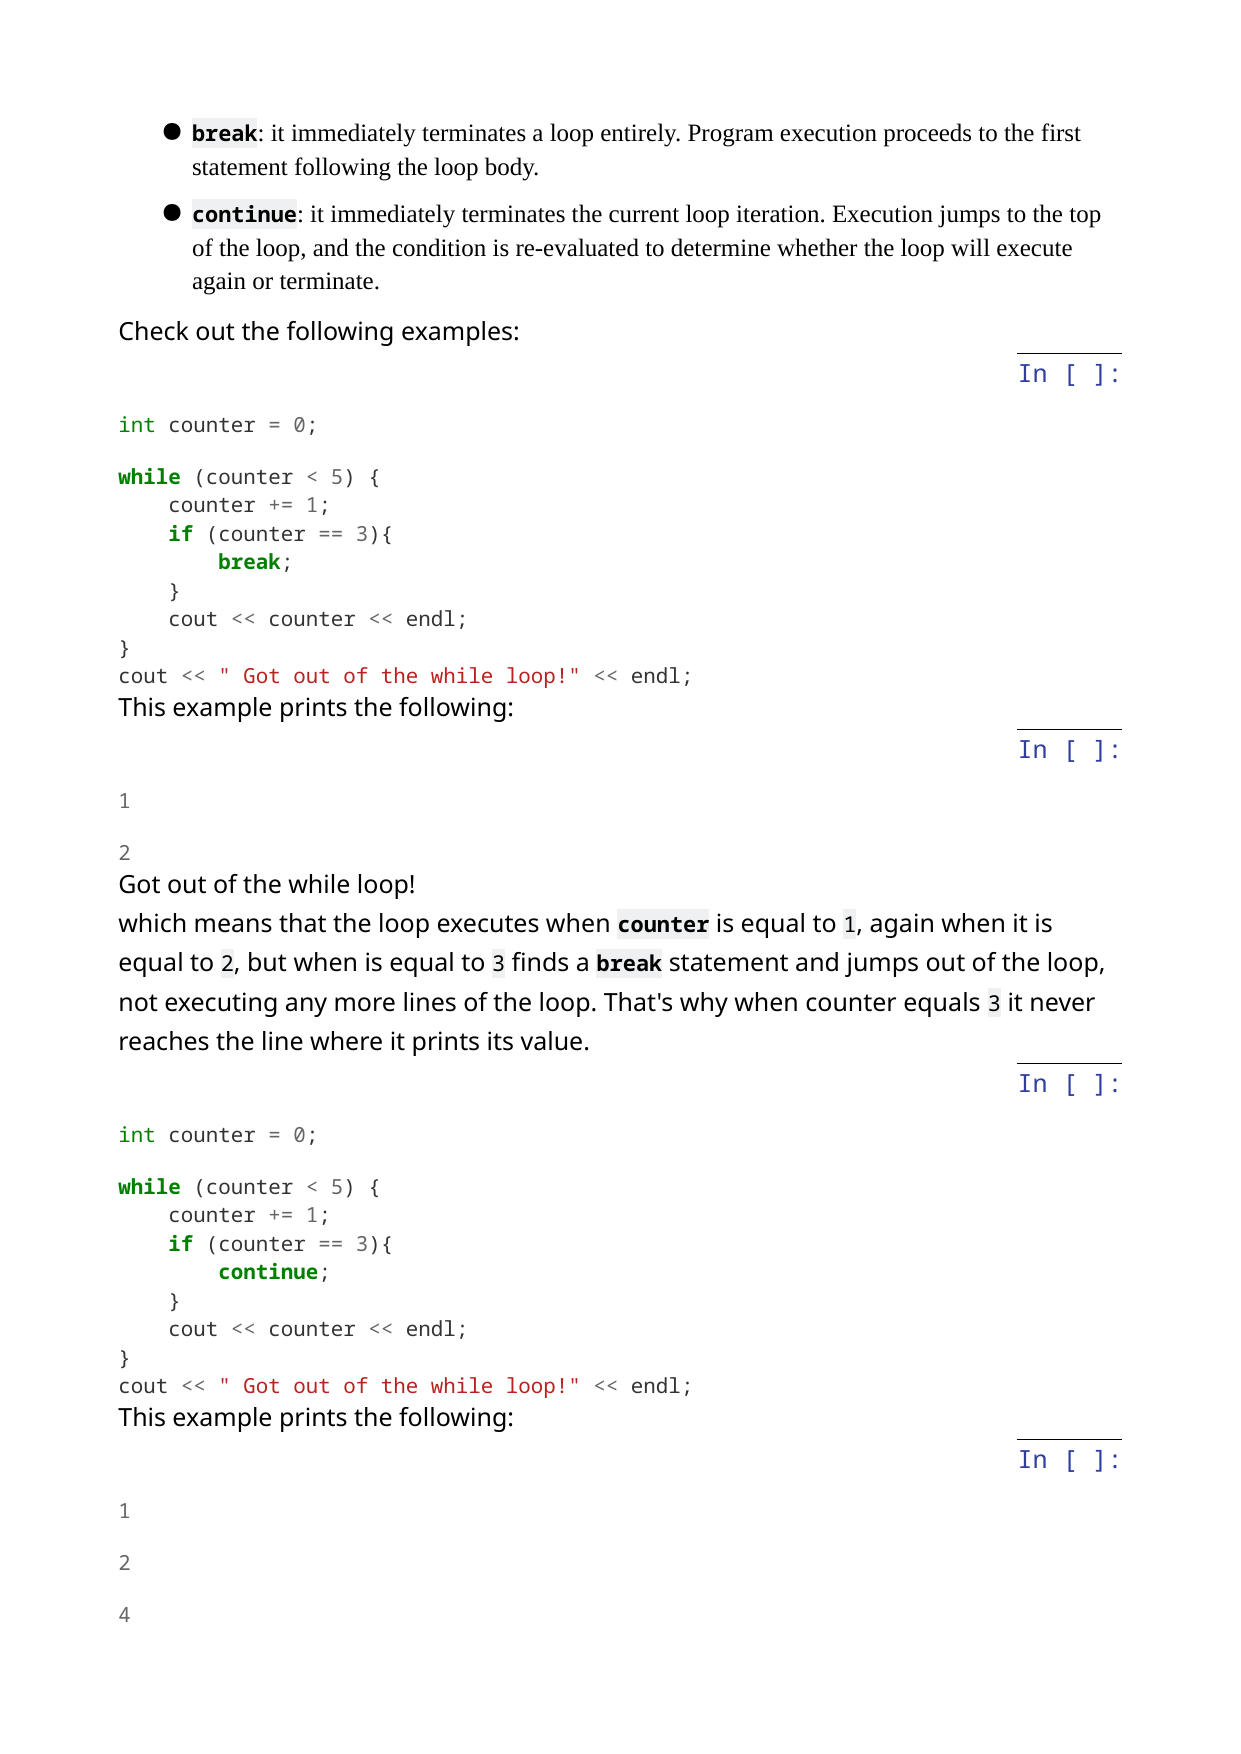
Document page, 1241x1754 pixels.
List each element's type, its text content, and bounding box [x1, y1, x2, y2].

text which means that the loop executes when counter is equal to 1, again when it is equal to 2, but when is equal to 3 finds a break statement and jumps out of the loop, not executing any more lines of the loop. That's why when counter equals 3 it never reaches the line where it prints its value. [118, 906, 1122, 1057]
text int counter = 0; [118, 1120, 1122, 1148]
text 1 [118, 1496, 1122, 1525]
text This example prints the following: [118, 690, 1122, 724]
text break; [118, 547, 1122, 576]
text In [ ]: [118, 729, 1122, 766]
text if (counter == 3){ [118, 1229, 1122, 1257]
text 2 [118, 1548, 1122, 1577]
text } [118, 633, 1122, 661]
text cout << counter << endl; [118, 604, 1122, 633]
text cout << " Got out of the while loop!" << endl; [118, 1371, 1122, 1400]
text } [118, 1343, 1122, 1371]
text counter += 1; [118, 490, 1122, 519]
text counter += 1; [118, 1200, 1122, 1229]
text 2 [118, 838, 1122, 867]
list continue: it immediately terminates the current loop iteration. Execution jumps to the top of the loop, and the condition is re-evaluated to determine whether the loop will execute again or terminate. [162, 199, 1122, 295]
text if (counter == 3){ [118, 519, 1122, 547]
text 4 [118, 1600, 1122, 1629]
text This example prints the following: [118, 1400, 1122, 1434]
text cout << " Got out of the while loop!" << endl; [118, 661, 1122, 690]
text } [118, 1286, 1122, 1314]
text Got out of the while loop! [118, 867, 1122, 901]
text In [ ]: [118, 1063, 1122, 1100]
text while (counter < 5) { [118, 462, 1122, 490]
text continue; [118, 1257, 1122, 1286]
text 1 [118, 786, 1122, 815]
text Check out the following examples: [118, 313, 1122, 347]
text cout << counter << endl; [118, 1314, 1122, 1343]
text while (counter < 5) { [118, 1172, 1122, 1200]
text } [118, 576, 1122, 604]
text int counter = 0; [118, 410, 1122, 438]
list break: it immediately terminates a loop entirely. Program execution proceeds to the first statement following the loop body. [162, 118, 1122, 181]
text In [ ]: [118, 1439, 1122, 1476]
text In [ ]: [118, 353, 1122, 390]
